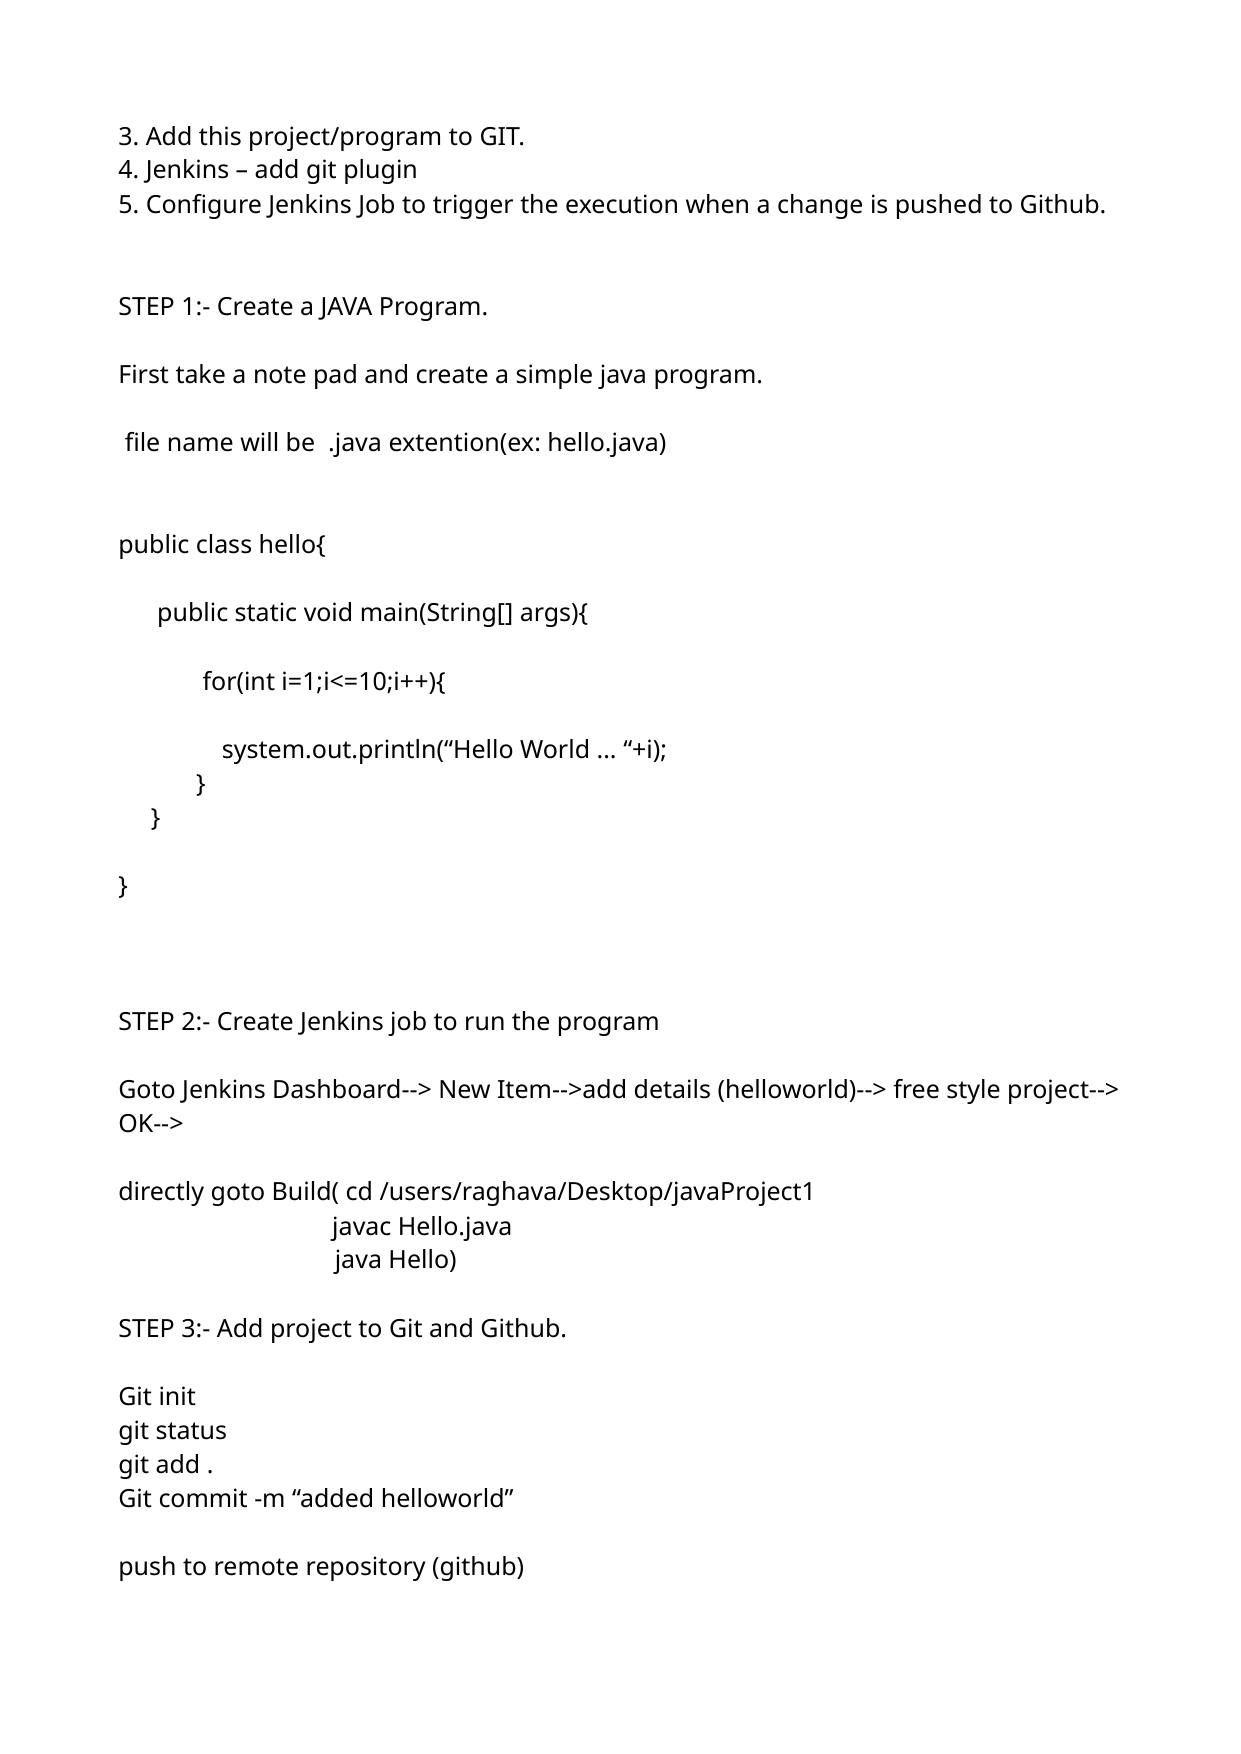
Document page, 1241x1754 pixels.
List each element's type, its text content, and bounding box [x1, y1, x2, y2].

text } [118, 867, 1122, 902]
text push to remote repository (github) [118, 1549, 1122, 1583]
text file name will be .java extention(ex: hello.java) [118, 425, 1122, 459]
text git add . [118, 1447, 1122, 1481]
text Git init [118, 1378, 1122, 1412]
text } [118, 765, 1122, 799]
text 3. Add this project/program to GIT. [118, 118, 1122, 152]
text Git commit -m “added helloworld” [118, 1481, 1122, 1515]
text STEP 2:- Create Jenkins job to run the program [118, 1004, 1122, 1038]
text for(int i=1;i<=10;i++){ [118, 663, 1122, 697]
text 5. Configure Jenkins Job to trigger the execution when a change is pushed to Github. [118, 186, 1122, 220]
text STEP 1:- Create a JAVA Program. [118, 288, 1122, 322]
text java Hello) [118, 1242, 1122, 1276]
text STEP 3:- Add project to Git and Github. [118, 1310, 1122, 1344]
text directly goto Build( cd /users/raghava/Desktop/javaProject1 [118, 1174, 1122, 1208]
text git status [118, 1412, 1122, 1447]
text First take a note pad and create a simple java program. [118, 357, 1122, 391]
text system.out.println(“Hello World ... “+i); [118, 731, 1122, 765]
text } [118, 799, 1122, 833]
text public static void main(String[] args){ [118, 595, 1122, 629]
text 4. Jenkins – add git plugin [118, 152, 1122, 186]
text Goto Jenkins Dashboard--> New Item-->add details (helloworld)--> free style project--> OK--> [118, 1072, 1122, 1140]
text public class hello{ [118, 527, 1122, 561]
text javac Hello.java [118, 1208, 1122, 1242]
